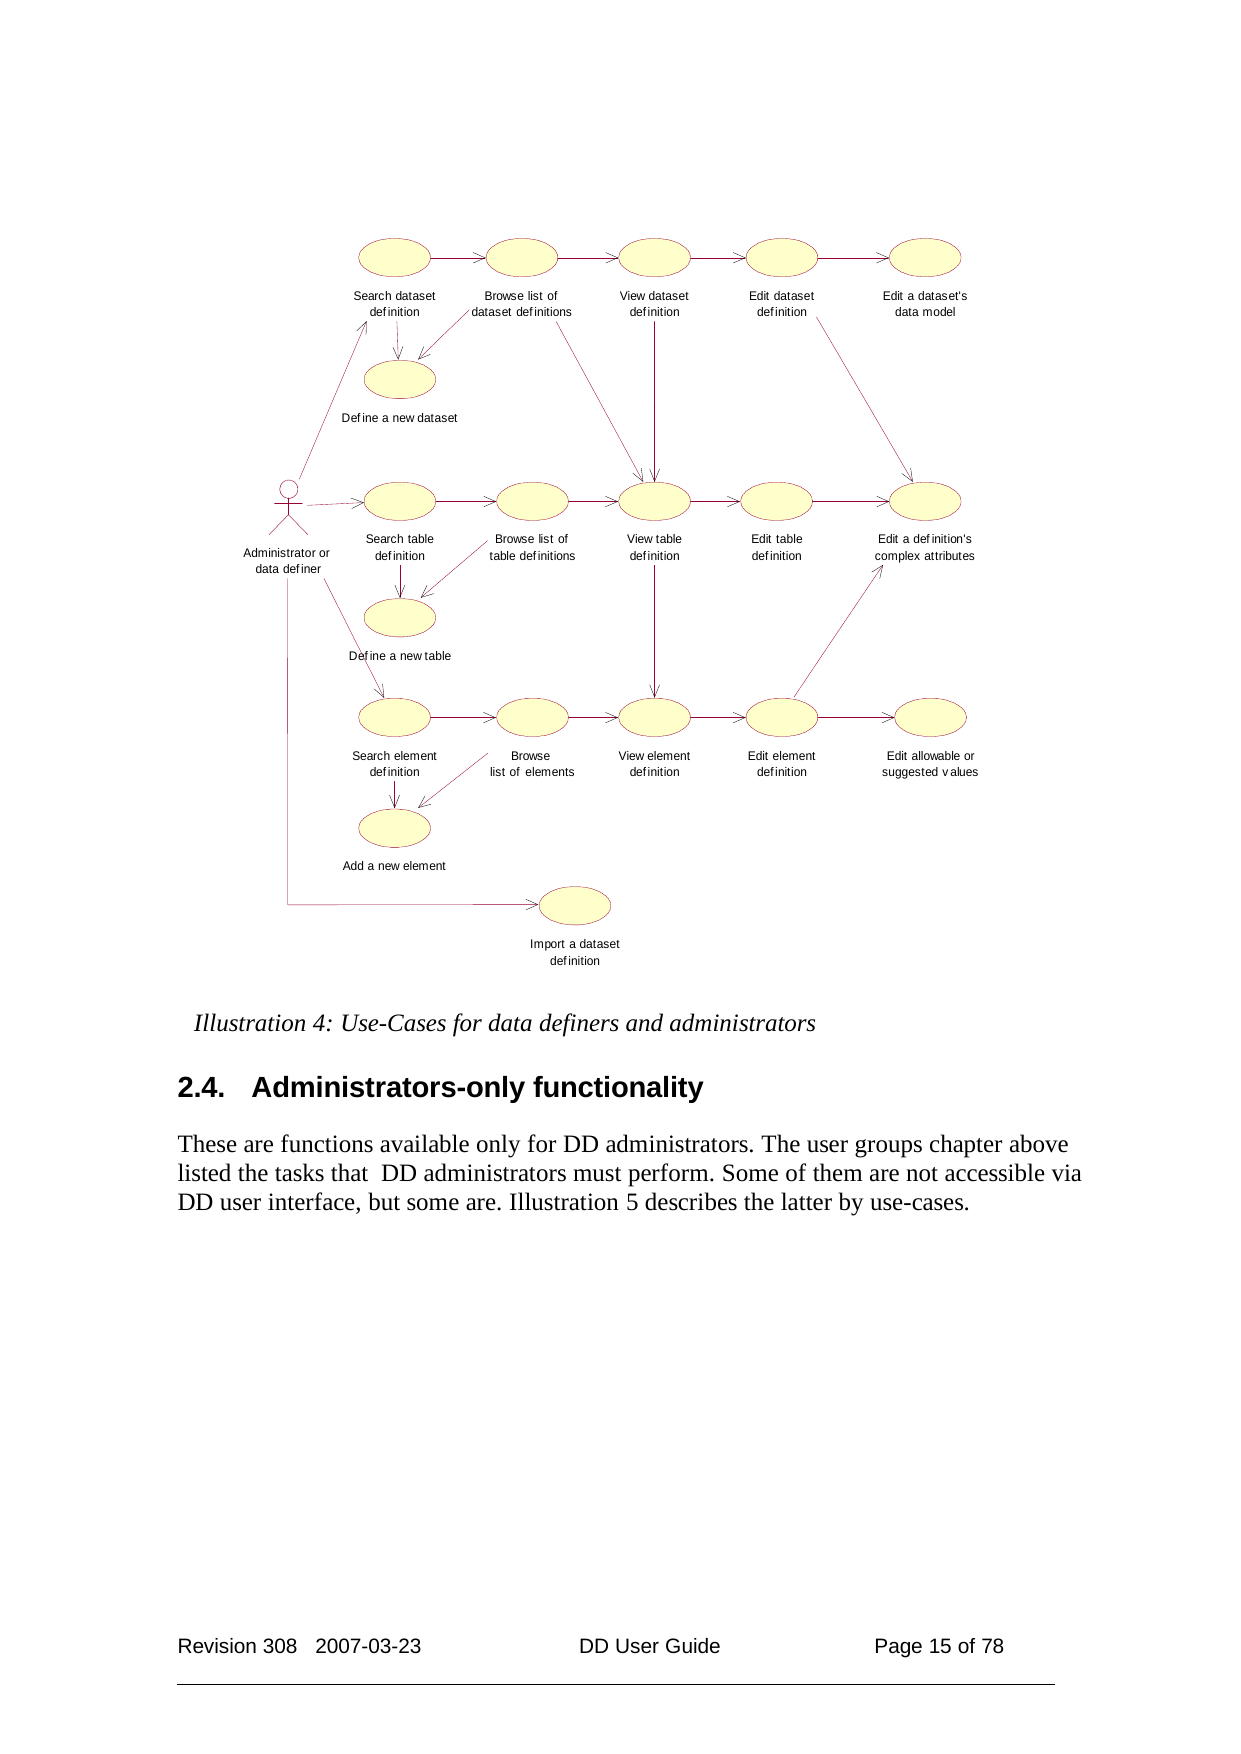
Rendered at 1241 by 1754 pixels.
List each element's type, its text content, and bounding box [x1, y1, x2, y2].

subtitle Administrators-only functionality [177, 1070, 1092, 1104]
text These are functions available only for DD administrators. The user groups chapter above listed the tasks that DD administrators must perform. Some of them are not accessible via DD user interface, but some are. Illustration 5 describes the latter by use-cases. [177, 1129, 1092, 1216]
text Illustration 4: Use-Cases for data definers and administrators [194, 199, 1076, 1036]
